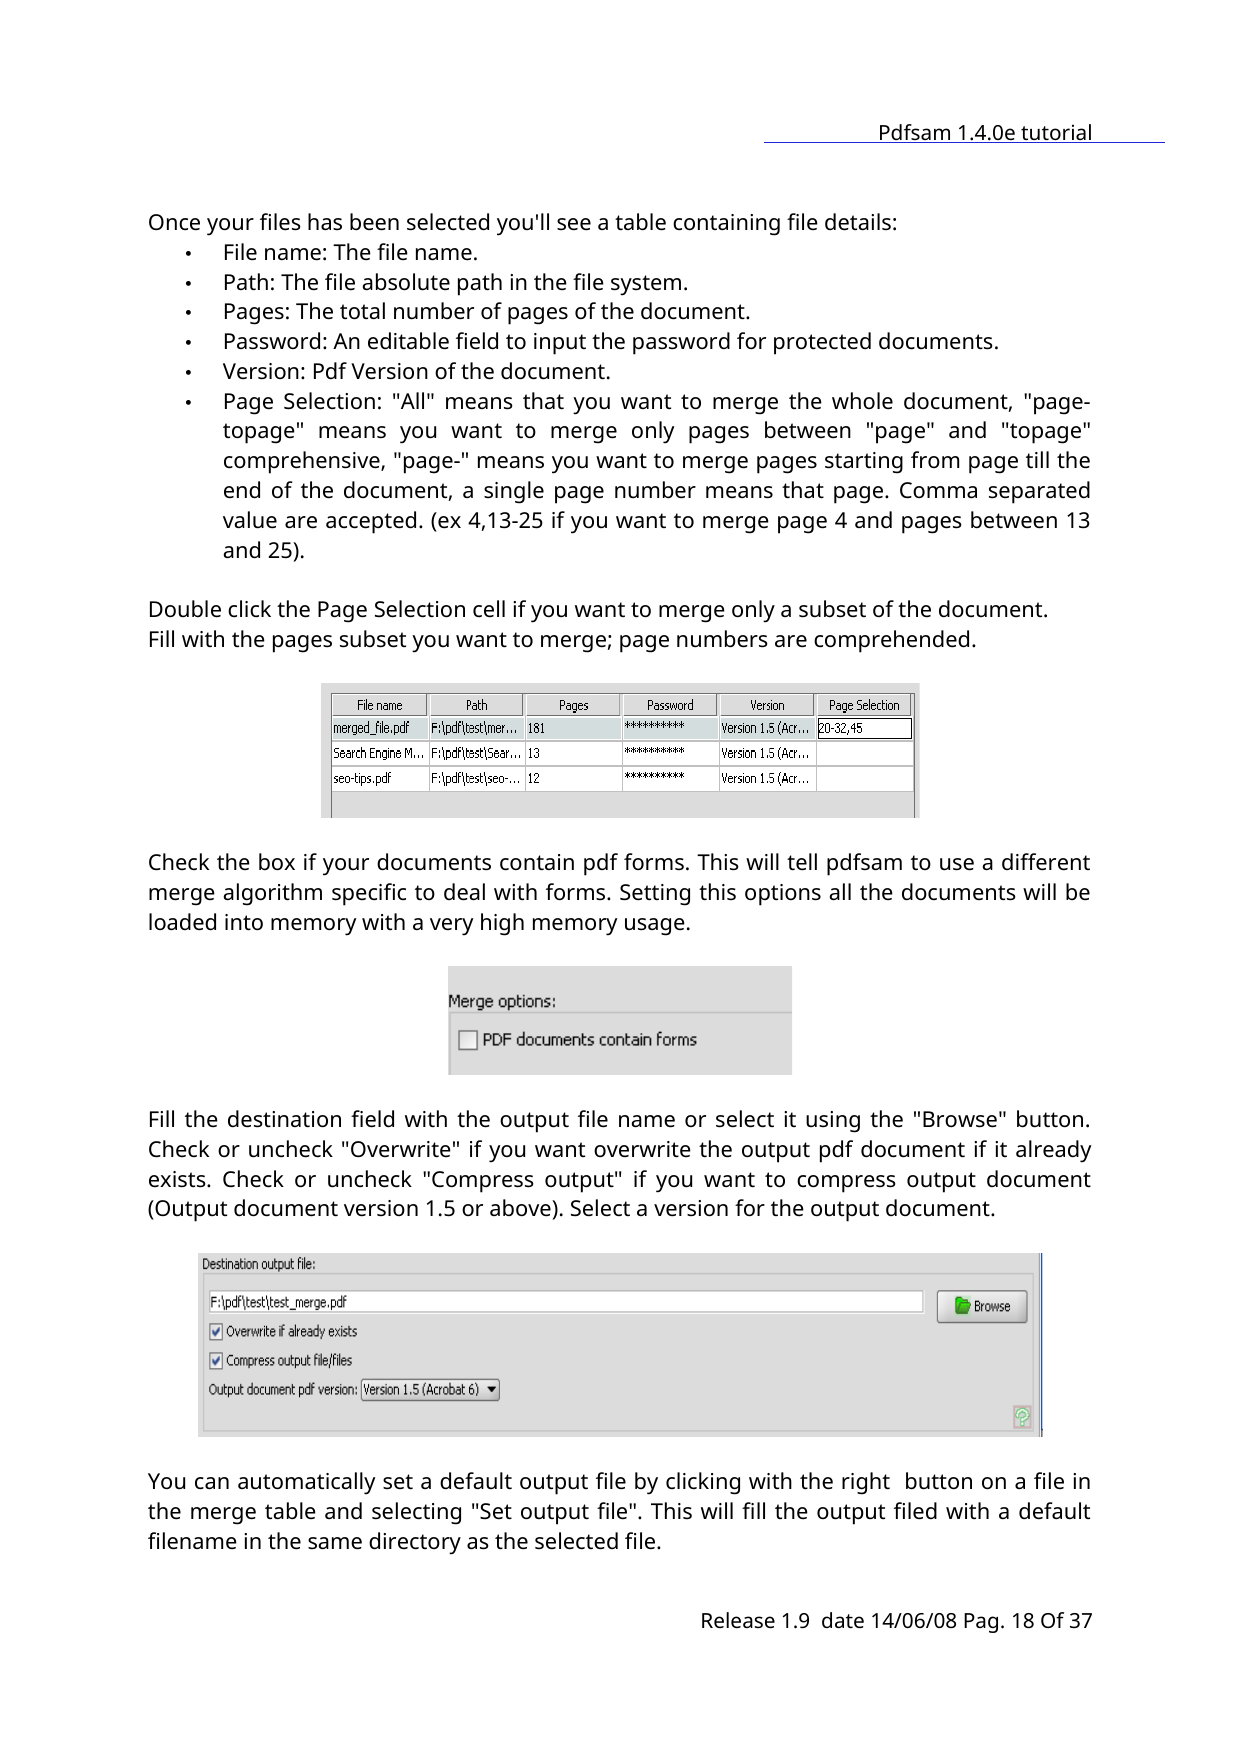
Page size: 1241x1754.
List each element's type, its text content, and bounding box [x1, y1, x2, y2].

text Once your files has been selected you'll see a table containing file details: [148, 207, 1093, 237]
list Password: An editable field to input the password for protected documents. [185, 326, 1093, 356]
text You can automatically set a default output file by clicking with the right button on a file in the merge table and selecting "Set output file". This will fill the output filed with a default filename in the same directory as the selected file. [148, 1466, 1093, 1556]
list Version: Pdf Version of the document. [185, 356, 1093, 386]
text Fill with the pages subset you want to merge; page numbers are comprehended. [148, 624, 1093, 654]
list Path: The file absolute path in the file system. [185, 266, 1093, 296]
list Pages: The total number of pages of the document. [185, 296, 1093, 326]
text Fill the destination field with the output file name or select it using the "Browse" button. Check or uncheck "Overwrite" if you want overwrite the output pdf document if it already exists. Check or uncheck "Compress output" if you want to compress output document (Output document version 1.5 or above). Select a version for the output document. [148, 1104, 1093, 1223]
list File name: The file name. [185, 237, 1093, 266]
text Check the box if your documents contain pdf forms. This will tell pdfsam to use a different merge algorithm specific to deal with forms. Setting this options all the documents will be loaded into memory with a very high memory usage. [148, 847, 1093, 937]
list Page Selection: "All" means that you want to merge the whole document, "page-topage" means you want to merge only pages between "page" and "topage" comprehensive, "page-" means you want to merge pages starting from page till the end of the document, a single page number means that page. Comma separated value are accepted. (ex 4,13-25 if you want to merge page 4 and pages between 13 and 25). [185, 386, 1093, 564]
text Double click the Page Selection cell if you want to merge only a subset of the document. [148, 594, 1093, 624]
